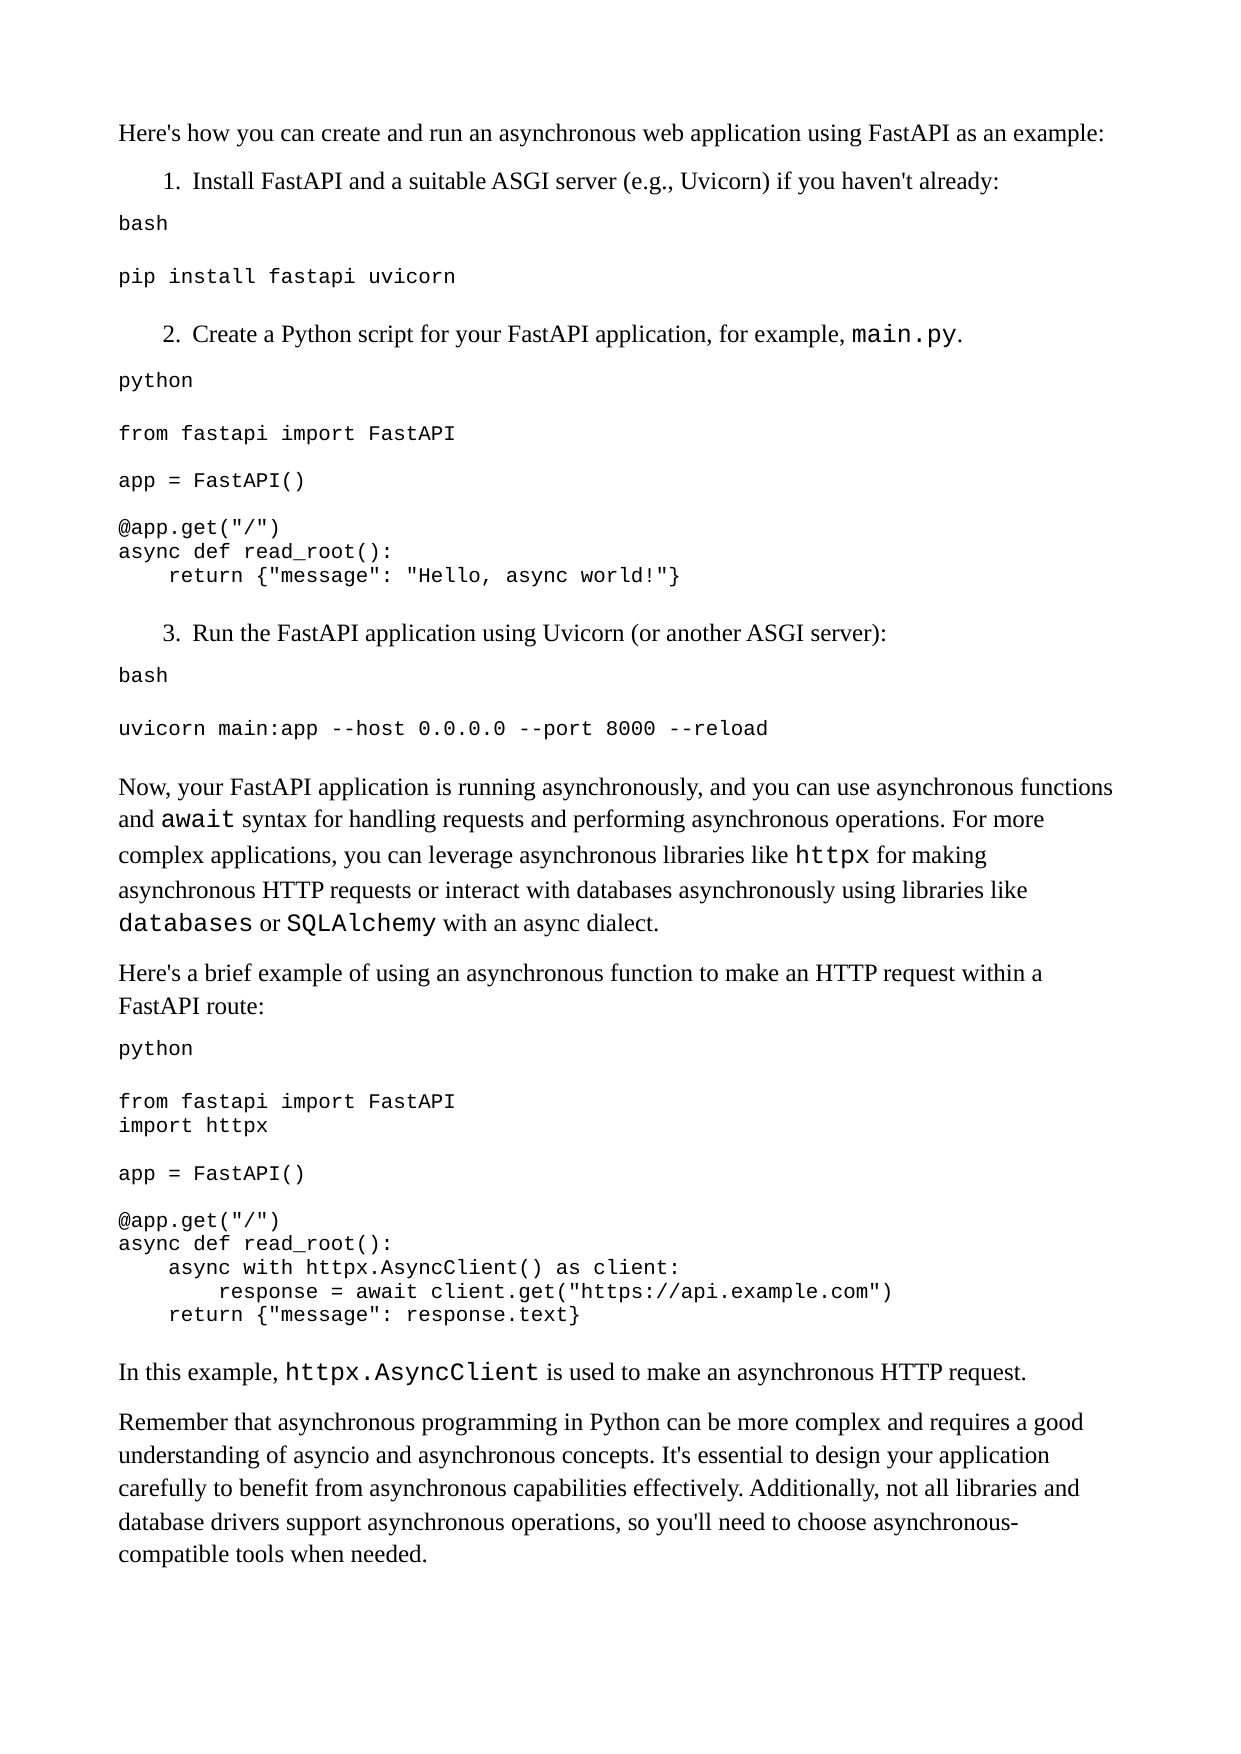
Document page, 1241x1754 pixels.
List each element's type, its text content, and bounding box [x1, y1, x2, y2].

text Here's how you can create and run an asynchronous web application using FastAPI as an example: [118, 118, 1122, 147]
text bash [118, 665, 1122, 689]
text python [118, 1038, 1122, 1062]
text uvicorn main:app --host 0.0.0.0 --port 8000 --reload [118, 718, 1122, 742]
text app = FastAPI() [118, 470, 1122, 494]
text Remember that asynchronous programming in Python can be more complex and requires a good understanding of asyncio and asynchronous concepts. It's essential to design your application carefully to benefit from asynchronous capabilities effectively. Additionally, not all libraries and database drivers support asynchronous operations, so you'll need to choose asynchronous-compatible tools when needed. [118, 1407, 1122, 1568]
text pip install fastapi uvicorn [118, 266, 1122, 290]
text import httpx [118, 1115, 1122, 1139]
text return {"message": "Hello, async world!"} [118, 564, 1122, 588]
text app = FastAPI() [118, 1162, 1122, 1186]
text from fastapi import FastAPI [118, 423, 1122, 446]
list Run the FastAPI application using Uvicorn (or another ASGI server): [162, 618, 1122, 646]
text python [118, 369, 1122, 393]
list Install FastAPI and a suitable ASGI server (e.g., Uvicorn) if you haven't already: [162, 166, 1122, 194]
text async def read_root(): [118, 1233, 1122, 1257]
text @app.get("/") [118, 1210, 1122, 1233]
text async def read_root(): [118, 541, 1122, 564]
list Create a Python script for your FastAPI application, for example, main.py. [162, 319, 1122, 350]
text Now, your FastAPI application is running asynchronously, and you can use asynchronous functions and await syntax for handling requests and performing asynchronous operations. For more complex applications, you can leverage asynchronous libraries like httpx for making asynchronous HTTP requests or interact with databases asynchronously using libraries like databases or SQLAlchemy with an async dialect. [118, 772, 1122, 939]
text Here's a brief example of using an asynchronous function to make an HTTP request within a FastAPI route: [118, 958, 1122, 1019]
text response = await client.get("https://api.example.com") [118, 1281, 1122, 1304]
text bash [118, 213, 1122, 237]
text @app.get("/") [118, 517, 1122, 541]
text In this example, httpx.AsyncClient is used to make an asynchronous HTTP request. [118, 1357, 1122, 1388]
text from fastapi import FastAPI [118, 1092, 1122, 1115]
text return {"message": response.text} [118, 1304, 1122, 1328]
text async with httpx.AsyncClient() as client: [118, 1257, 1122, 1281]
